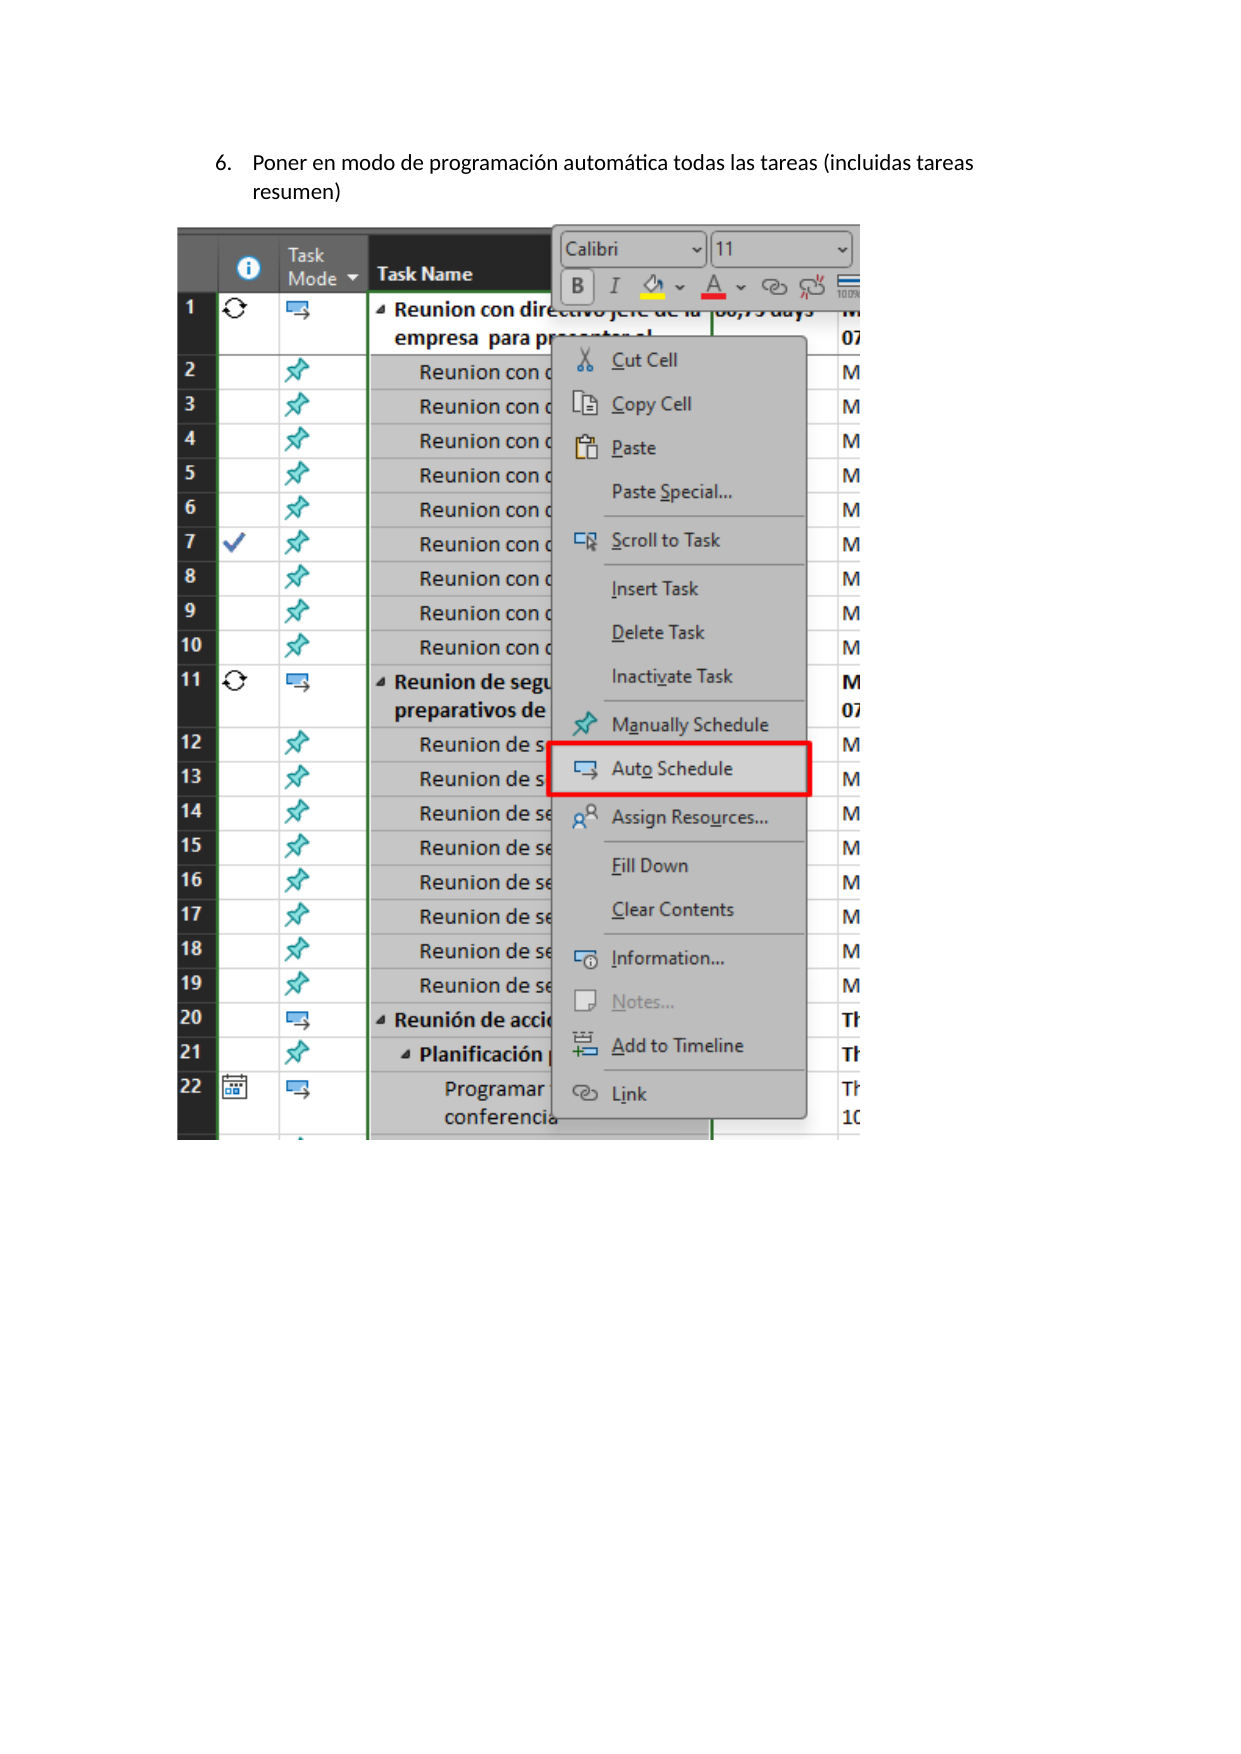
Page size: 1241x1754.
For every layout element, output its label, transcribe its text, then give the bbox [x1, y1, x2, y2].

list Poner en modo de programación automática todas las tareas (incluidas tareas resumen) [215, 148, 1063, 205]
